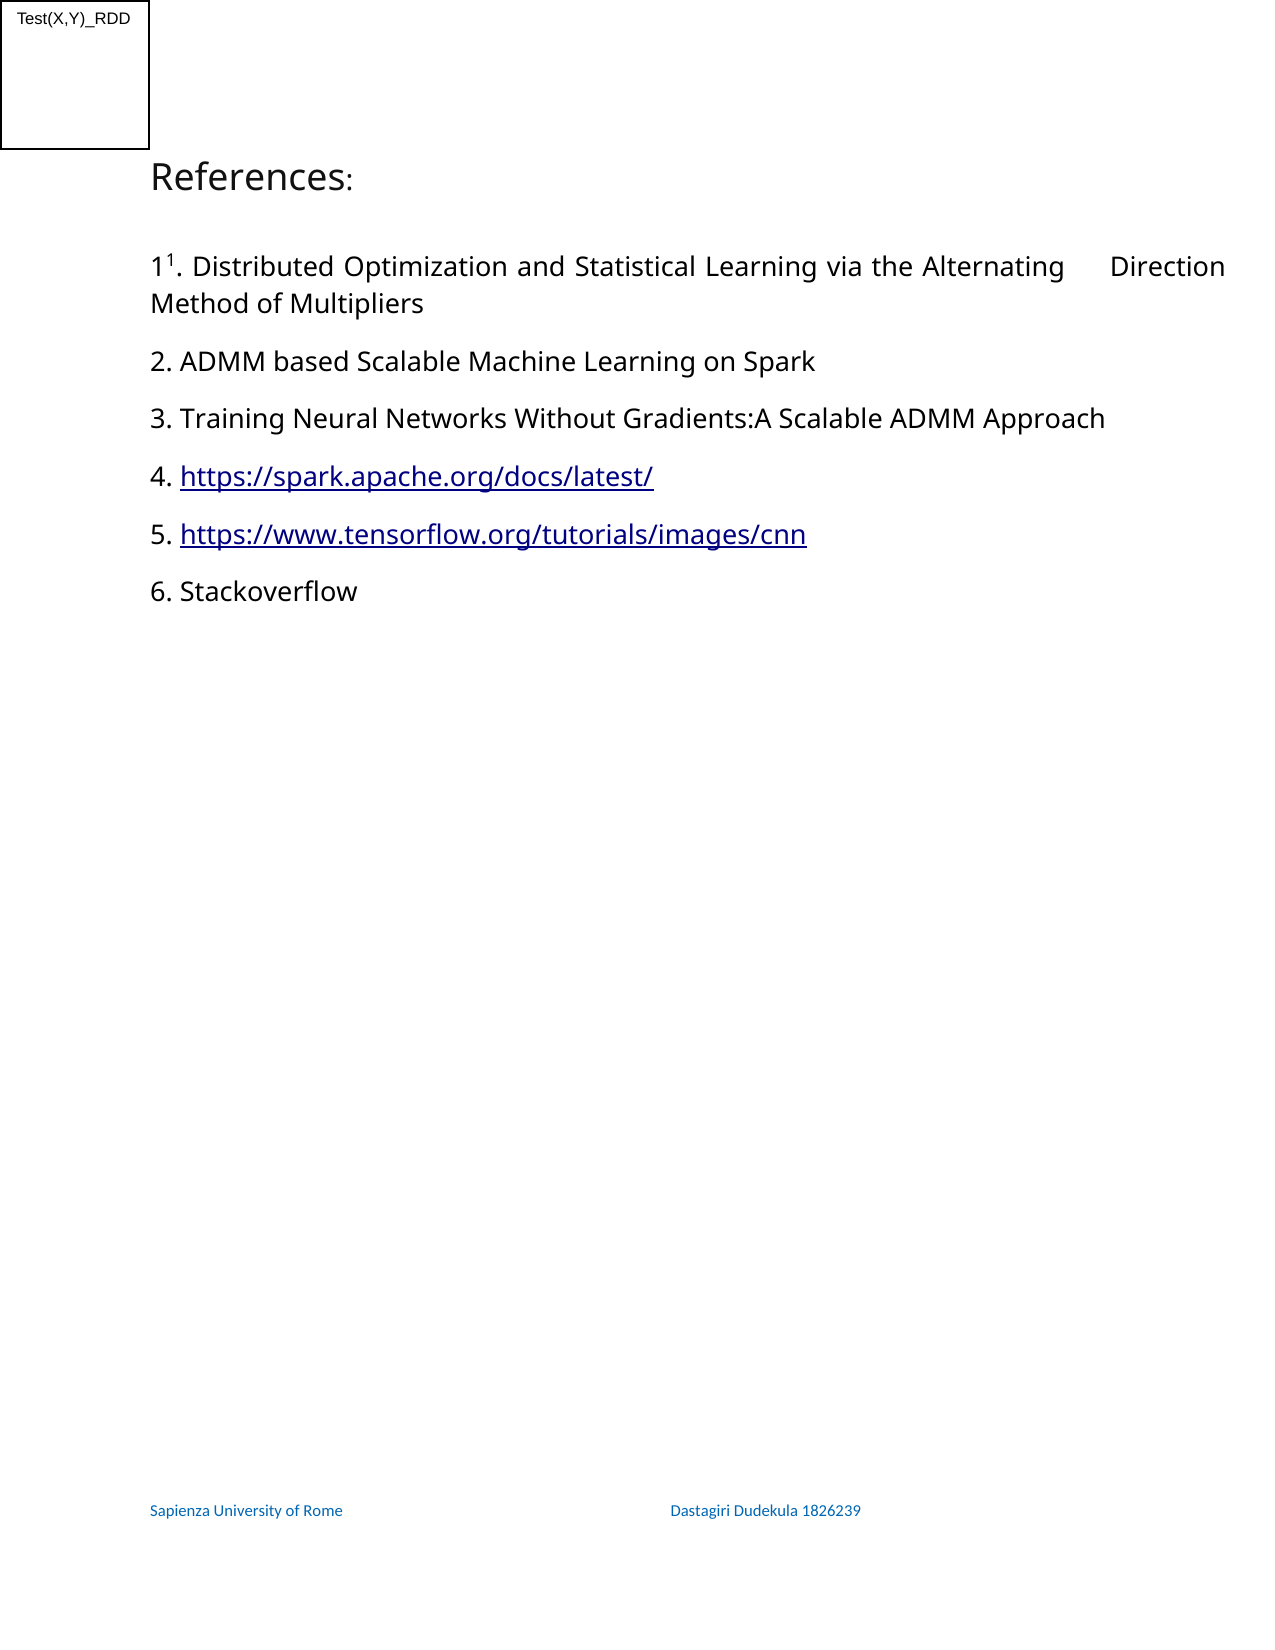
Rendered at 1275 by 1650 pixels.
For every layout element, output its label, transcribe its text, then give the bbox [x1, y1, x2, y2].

text 4. https://spark.apache.org/docs/latest/ [150, 457, 1228, 494]
text 6. Stackoverflow [150, 573, 1228, 610]
text 2. ADMM based Scalable Machine Learning on Spark [150, 342, 1228, 379]
text Test(X,Y)_RDD [17, 9, 133, 28]
text 3. Training Neural Networks Without Gradients:A Scalable ADMM Approach [150, 400, 1228, 437]
text 5. https://www.tensorflow.org/tutorials/images/cnn [150, 515, 1228, 552]
text 11. Distributed Optimization and Statistical Learning via the Alternating Direction Method of Multipliers [150, 247, 1228, 321]
text References: [150, 150, 1228, 201]
